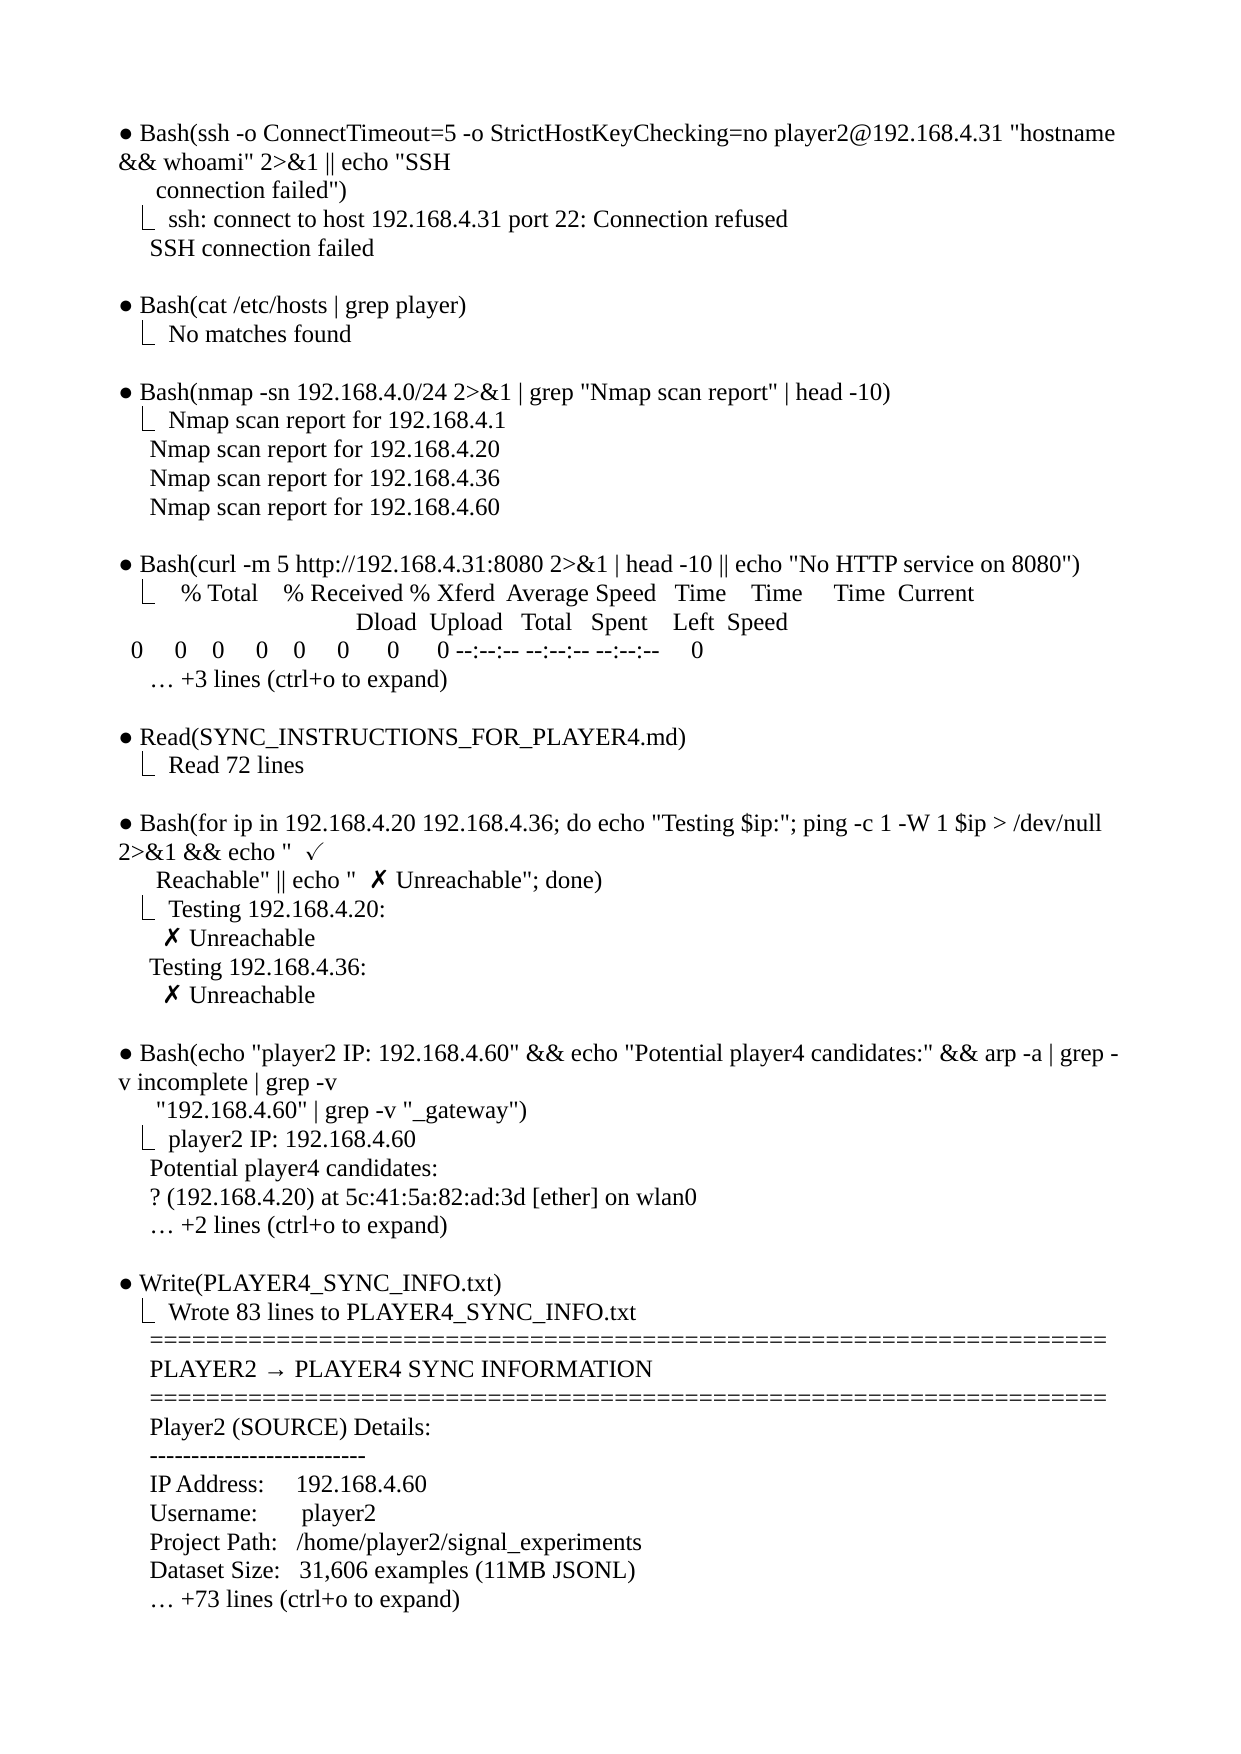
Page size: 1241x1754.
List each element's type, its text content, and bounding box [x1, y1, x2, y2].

text ⎿ Read 72 lines [118, 751, 1122, 779]
text 0 0 0 0 0 0 0 0 --:--:-- --:--:-- --:--:-- 0 [118, 636, 1122, 664]
text IP Address: 192.168.4.60 [118, 1469, 1122, 1498]
text Nmap scan report for 192.168.4.60 [118, 492, 1122, 521]
text ✗ Unreachable [118, 923, 1122, 952]
text ⎿ % Total % Received % Xferd Average Speed Time Time Time Current [118, 578, 1122, 607]
text Testing 192.168.4.36: [118, 952, 1122, 981]
text Project Path: /home/player2/signal_experiments [118, 1527, 1122, 1556]
text Dload Upload Total Spent Left Speed [118, 607, 1122, 636]
text ● Read(SYNC_INSTRUCTIONS_FOR_PLAYER4.md) [118, 722, 1122, 751]
text "192.168.4.60" | grep -v "_gateway") [118, 1096, 1122, 1124]
text … +3 lines (ctrl+o to expand) [118, 664, 1122, 693]
text ==================================================================== [118, 1326, 1122, 1354]
text ● Bash(cat /etc/hosts | grep player) [118, 291, 1122, 319]
text ==================================================================== [118, 1383, 1122, 1412]
text Player2 (SOURCE) Details: [118, 1412, 1122, 1441]
text ● Bash(ssh -o ConnectTimeout=5 -o StrictHostKeyChecking=no player2@192.168.4.31 "hostname && whoami" 2>&1 || echo "SSH [118, 118, 1122, 176]
text ● Bash(curl -m 5 http://192.168.4.31:8080 2>&1 | head -10 || echo "No HTTP service on 8080") [118, 549, 1122, 578]
text connection failed") [118, 176, 1122, 204]
text ⎿ Nmap scan report for 192.168.4.1 [118, 406, 1122, 434]
text Nmap scan report for 192.168.4.36 [118, 463, 1122, 492]
text ? (192.168.4.20) at 5c:41:5a:82:ad:3d [ether] on wlan0 [118, 1182, 1122, 1211]
text SSH connection failed [118, 233, 1122, 262]
text -------------------------- [118, 1441, 1122, 1469]
text Potential player4 candidates: [118, 1153, 1122, 1182]
text PLAYER2 → PLAYER4 SYNC INFORMATION [118, 1354, 1122, 1383]
text ✗ Unreachable [118, 981, 1122, 1009]
text … +73 lines (ctrl+o to expand) [118, 1584, 1122, 1613]
text Username: player2 [118, 1498, 1122, 1527]
text ● Bash(nmap -sn 192.168.4.0/24 2>&1 | grep "Nmap scan report" | head -10) [118, 377, 1122, 406]
text ⎿ ssh: connect to host 192.168.4.31 port 22: Connection refused [118, 204, 1122, 233]
text ● Bash(for ip in 192.168.4.20 192.168.4.36; do echo "Testing $ip:"; ping -c 1 -W 1 $ip > /dev/null 2>&1 && echo " ✓ [118, 808, 1122, 866]
text Nmap scan report for 192.168.4.20 [118, 434, 1122, 463]
text ● Bash(echo "player2 IP: 192.168.4.60" && echo "Potential player4 candidates:" && arp -a | grep -v incomplete | grep -v [118, 1038, 1122, 1096]
text ⎿ Testing 192.168.4.20: [118, 894, 1122, 923]
text Dataset Size: 31,606 examples (11MB JSONL) [118, 1556, 1122, 1584]
text ● Write(PLAYER4_SYNC_INFO.txt) [118, 1268, 1122, 1297]
text … +2 lines (ctrl+o to expand) [118, 1211, 1122, 1239]
text Reachable" || echo " ✗ Unreachable"; done) [118, 866, 1122, 894]
text ⎿ Wrote 83 lines to PLAYER4_SYNC_INFO.txt [118, 1297, 1122, 1326]
text ⎿ player2 IP: 192.168.4.60 [118, 1124, 1122, 1153]
text ⎿ No matches found [118, 319, 1122, 348]
